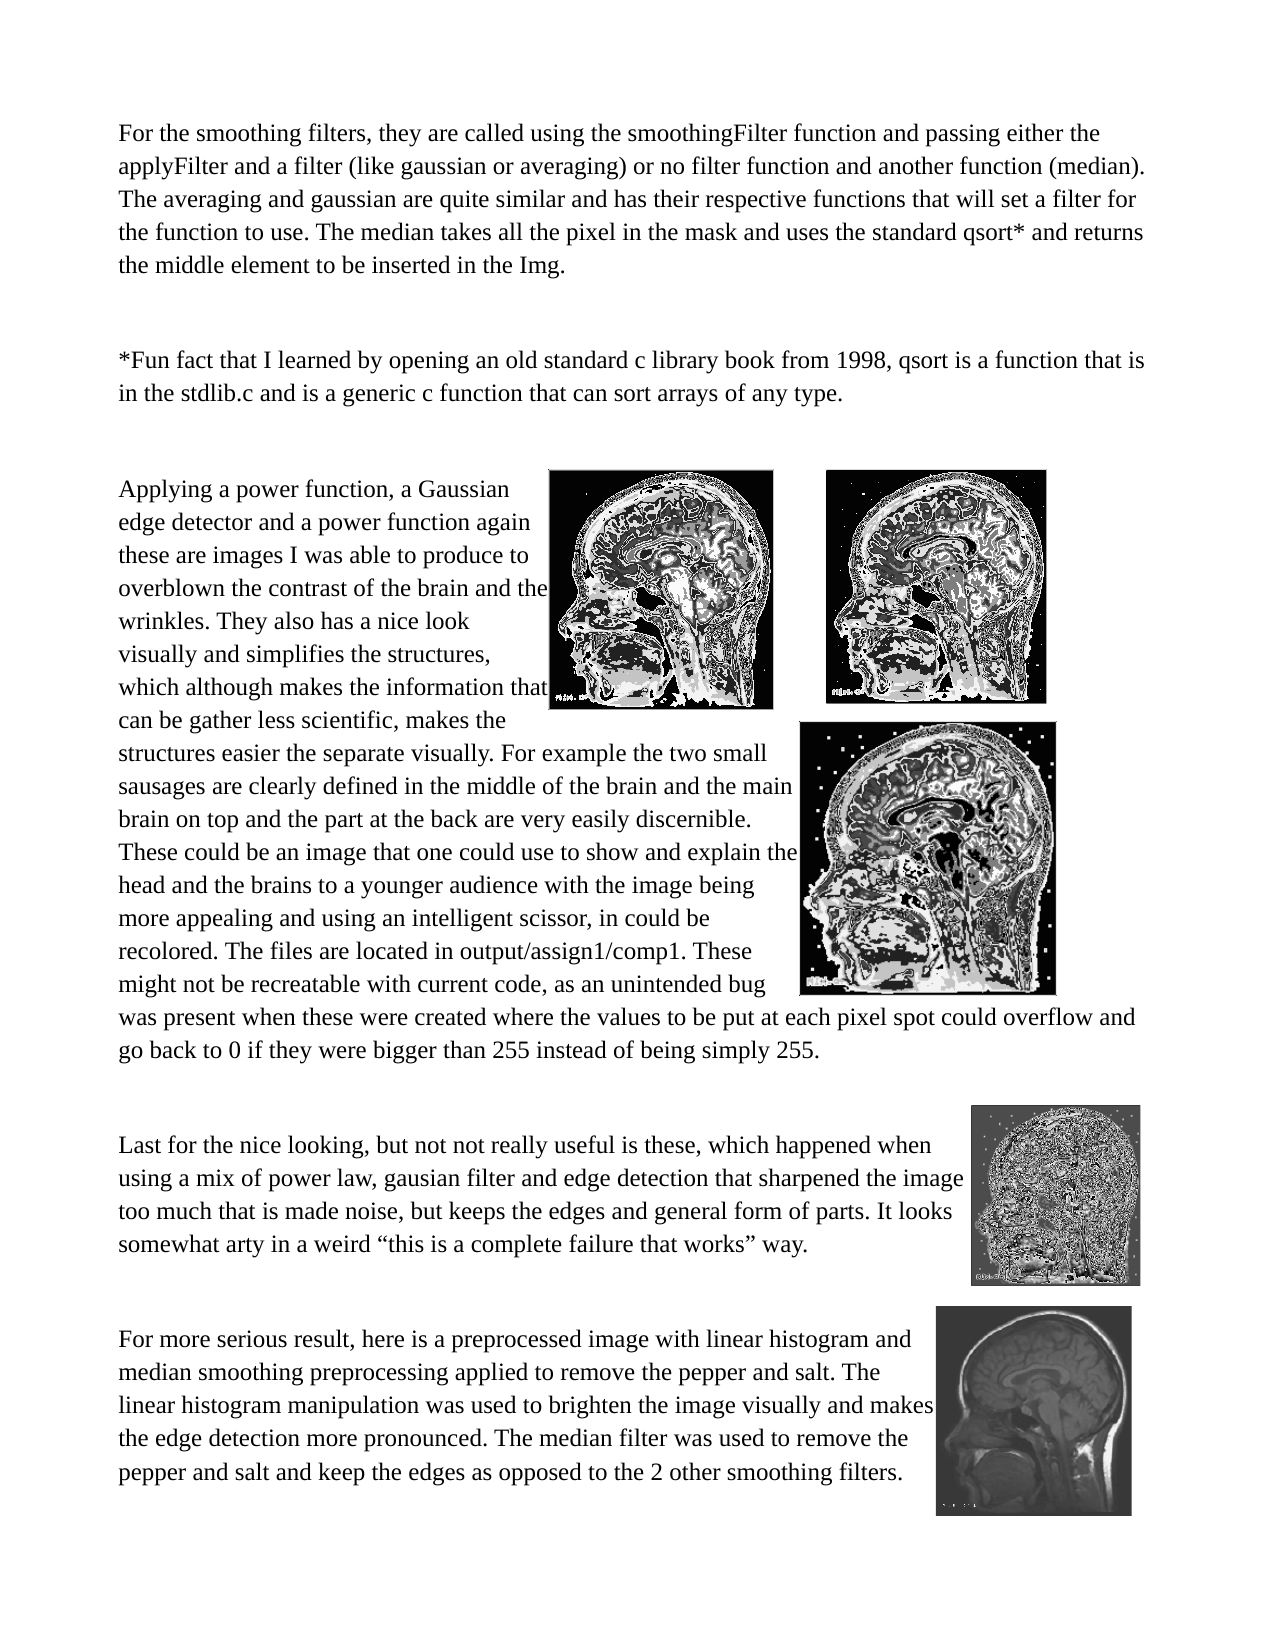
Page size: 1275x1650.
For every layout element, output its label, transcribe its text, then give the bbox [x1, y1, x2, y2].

text *Fun fact that I learned by opening an old standard c library book from 1998, qsort is a function that is in the stdlib.c and is a generic c function that can sort arrays of any type. [118, 345, 1157, 407]
text For more serious result, here is a preprocessed image with linear histogram and median smoothing preprocessing applied to remove the pepper and salt. The linear histogram manipulation was used to brighten the image visually and makes the edge detection more pronounced. The median filter was used to remove the pepper and salt and keep the edges as opposed to the 2 other smoothing filters. [118, 1324, 935, 1485]
picture [548, 469, 774, 710]
picture [799, 721, 1057, 996]
text Last for the nice looking, but not not really useful is these, which happened when using a mix of power law, gausian filter and edge detection that sharpened the image too much that is made noise, but keeps the edges and general form of parts. It looks somewhat arty in a weird “this is a complete failure that works” way. [118, 1130, 971, 1258]
picture [825, 469, 1047, 704]
picture [935, 1306, 1132, 1516]
picture [971, 1105, 1141, 1286]
text For the smoothing filters, they are called using the smoothingFilter function and passing either the applyFilter and a filter (like gaussian or averaging) or no filter function and another function (median). The averaging and gaussian are quite similar and has their respective functions that will set a filter for the function to use. The median takes all the pixel in the mask and uses the standard qsort* and returns the middle element to be inserted in the Img. [118, 118, 1157, 279]
text Applying a power function, a Gaussian edge detector and a power function again these are images I was able to produce to overblown the contrast of the brain and the wrinkles. They also has a nice look visually and simplifies the structures, which although makes the information that can be gather less scientific, makes the structures easier the separate visually. For example the two small sausages are clearly defined in the middle of the brain and the main brain on top and the part at the back are very easily discernible. These could be an image that one could use to show and explain the head and the brains to a younger audience with the image being more appealing and using an intelligent scissor, in could be recolored. The files are located in output/assign1/comp1. These might not be recreatable with current code, as an unintended bug was present when these were created where the values to be put at each pixel spot could overflow and go back to 0 if they were bigger than 255 instead of being simply 255. [118, 474, 1157, 1064]
